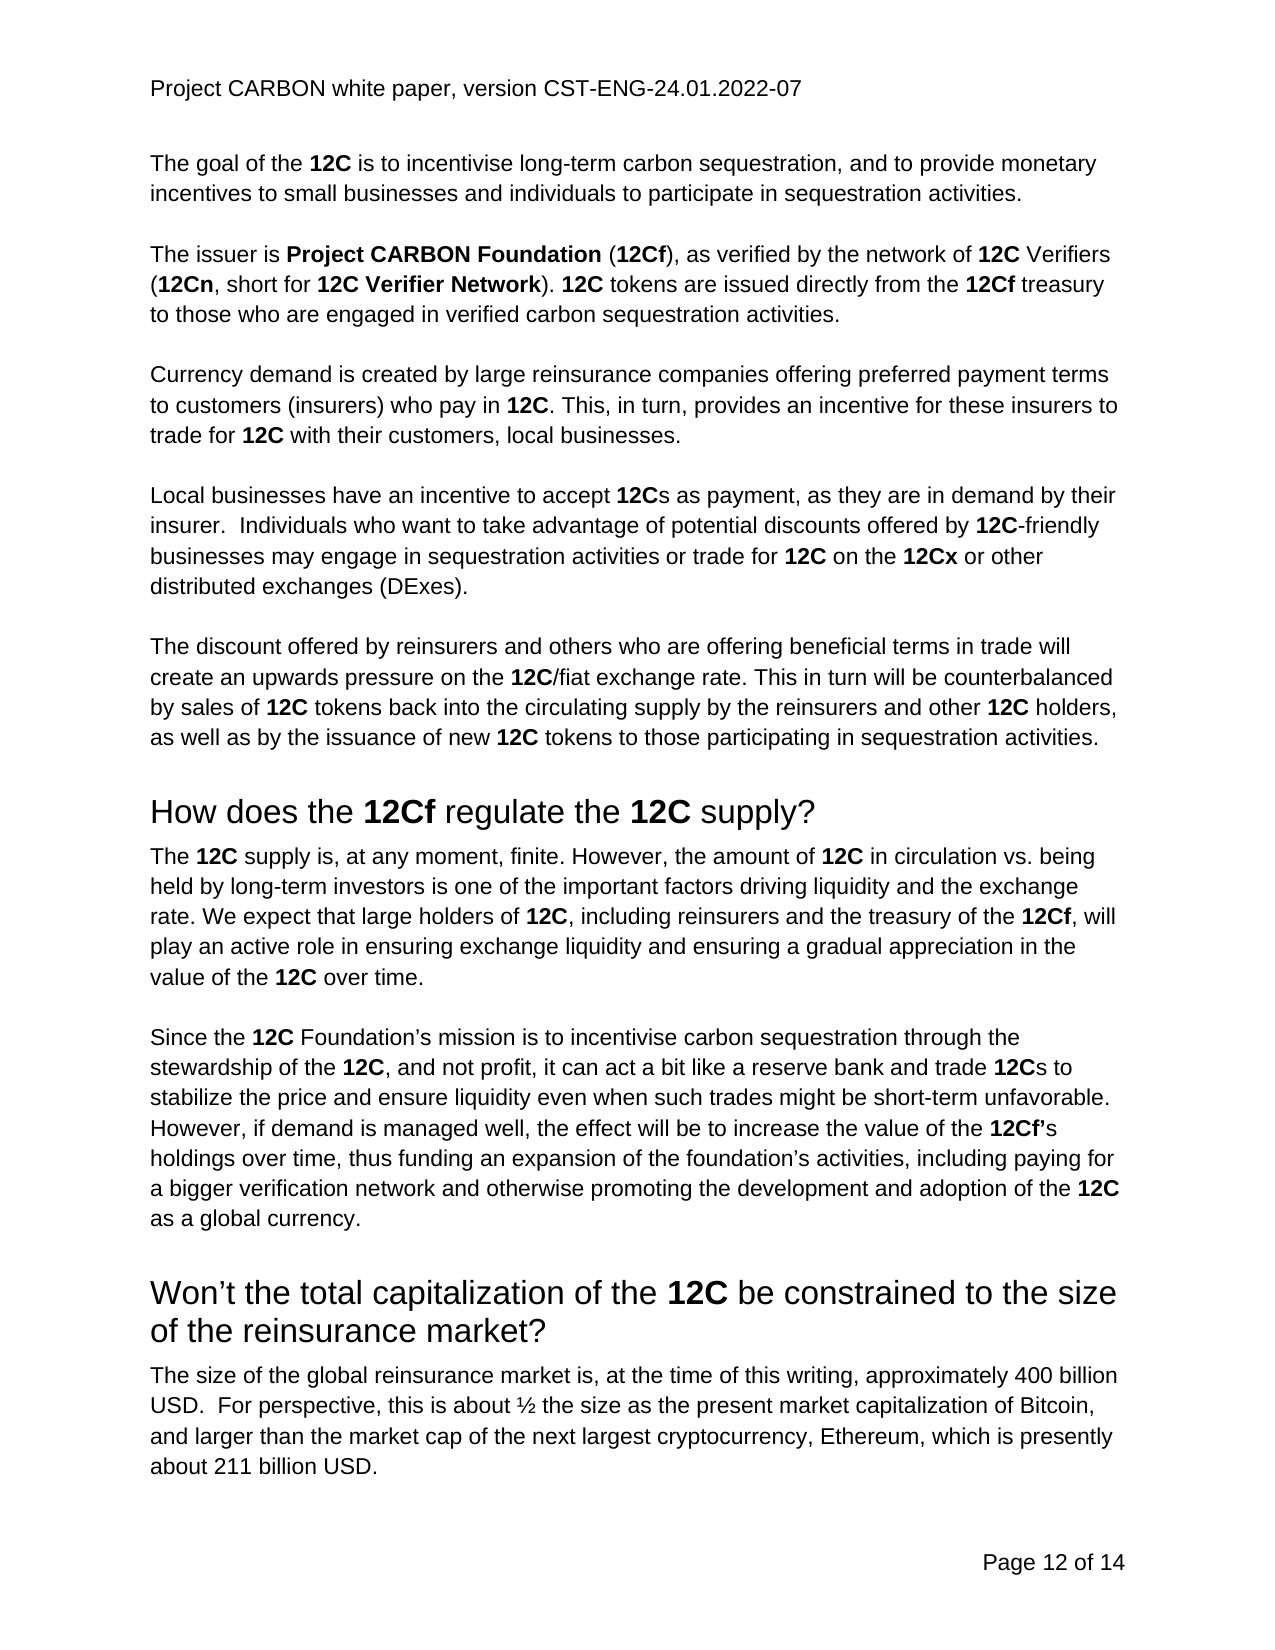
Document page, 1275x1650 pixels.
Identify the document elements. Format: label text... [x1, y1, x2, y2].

text The issuer is Project CARBON Foundation (12Cf), as verified by the network of 12C Verifiers (12Cn, short for 12C Verifier Network). 12C tokens are issued directly from the 12Cf treasury to those who are engaged in verified carbon sequestration activities. [150, 241, 1125, 327]
text Since the 12C Foundation’s mission is to incentivise carbon sequestration through the stewardship of the 12C, and not profit, it can act a bit like a reserve bank and trade 12Cs to stabilize the price and ensure liquidity even when such trades might be short-term unfavorable. However, if demand is managed well, the effect will be to increase the value of the 12Cf’s holdings over time, thus funding an expansion of the foundation’s activities, including paying for a bigger verification network and otherwise promoting the development and adoption of the 12C as a global currency. [150, 1024, 1125, 1231]
text Local businesses have an incentive to accept 12Cs as payment, as they are in demand by their insurer. Individuals who want to take advantage of potential discounts offered by 12C-friendly businesses may engage in sequestration activities or trade for 12C on the 12Cx or other distributed exchanges (DExes). [150, 482, 1125, 599]
text The discount offered by reinsurers and others who are offering beneficial terms in trade will create an upwards pressure on the 12C/fiat exchange rate. This in turn will be counterbalanced by sales of 12C tokens back into the circulating supply by the reinsurers and other 12C holders, as well as by the issuance of new 12C tokens to those participating in sequestration activities. [150, 633, 1125, 750]
text The 12C supply is, at any moment, finite. However, the amount of 12C in circulation vs. being held by long-term investors is one of the important factors driving liquidity and the exchange rate. We expect that large holders of 12C, including reinsurers and the treasury of the 12Cf, will play an active role in ensuring exchange liquidity and ensuring a gradual appreciation in the value of the 12C over time. [150, 843, 1125, 990]
subtitle How does the 12Cf regulate the 12C supply? [150, 792, 1125, 830]
text Currency demand is created by large reinsurance companies offering preferred payment terms to customers (insurers) who pay in 12C. This, in turn, provides an incentive for these insurers to trade for 12C with their customers, local businesses. [150, 361, 1125, 448]
text The goal of the 12C is to incentivise long-term carbon sequestration, and to provide monetary incentives to small businesses and individuals to participate in sequestration activities. [150, 150, 1125, 207]
text The size of the global reinsurance market is, at the time of this writing, approximately 400 billion USD. For perspective, this is about ½ the size as the present market capitalization of Bitcoin, and larger than the market cap of the next largest cryptocurrency, Ethereum, which is presently about 211 billion USD. [150, 1362, 1125, 1479]
subtitle Won’t the total capitalization of the 12C be constrained to the size of the reinsurance market? [150, 1273, 1125, 1350]
